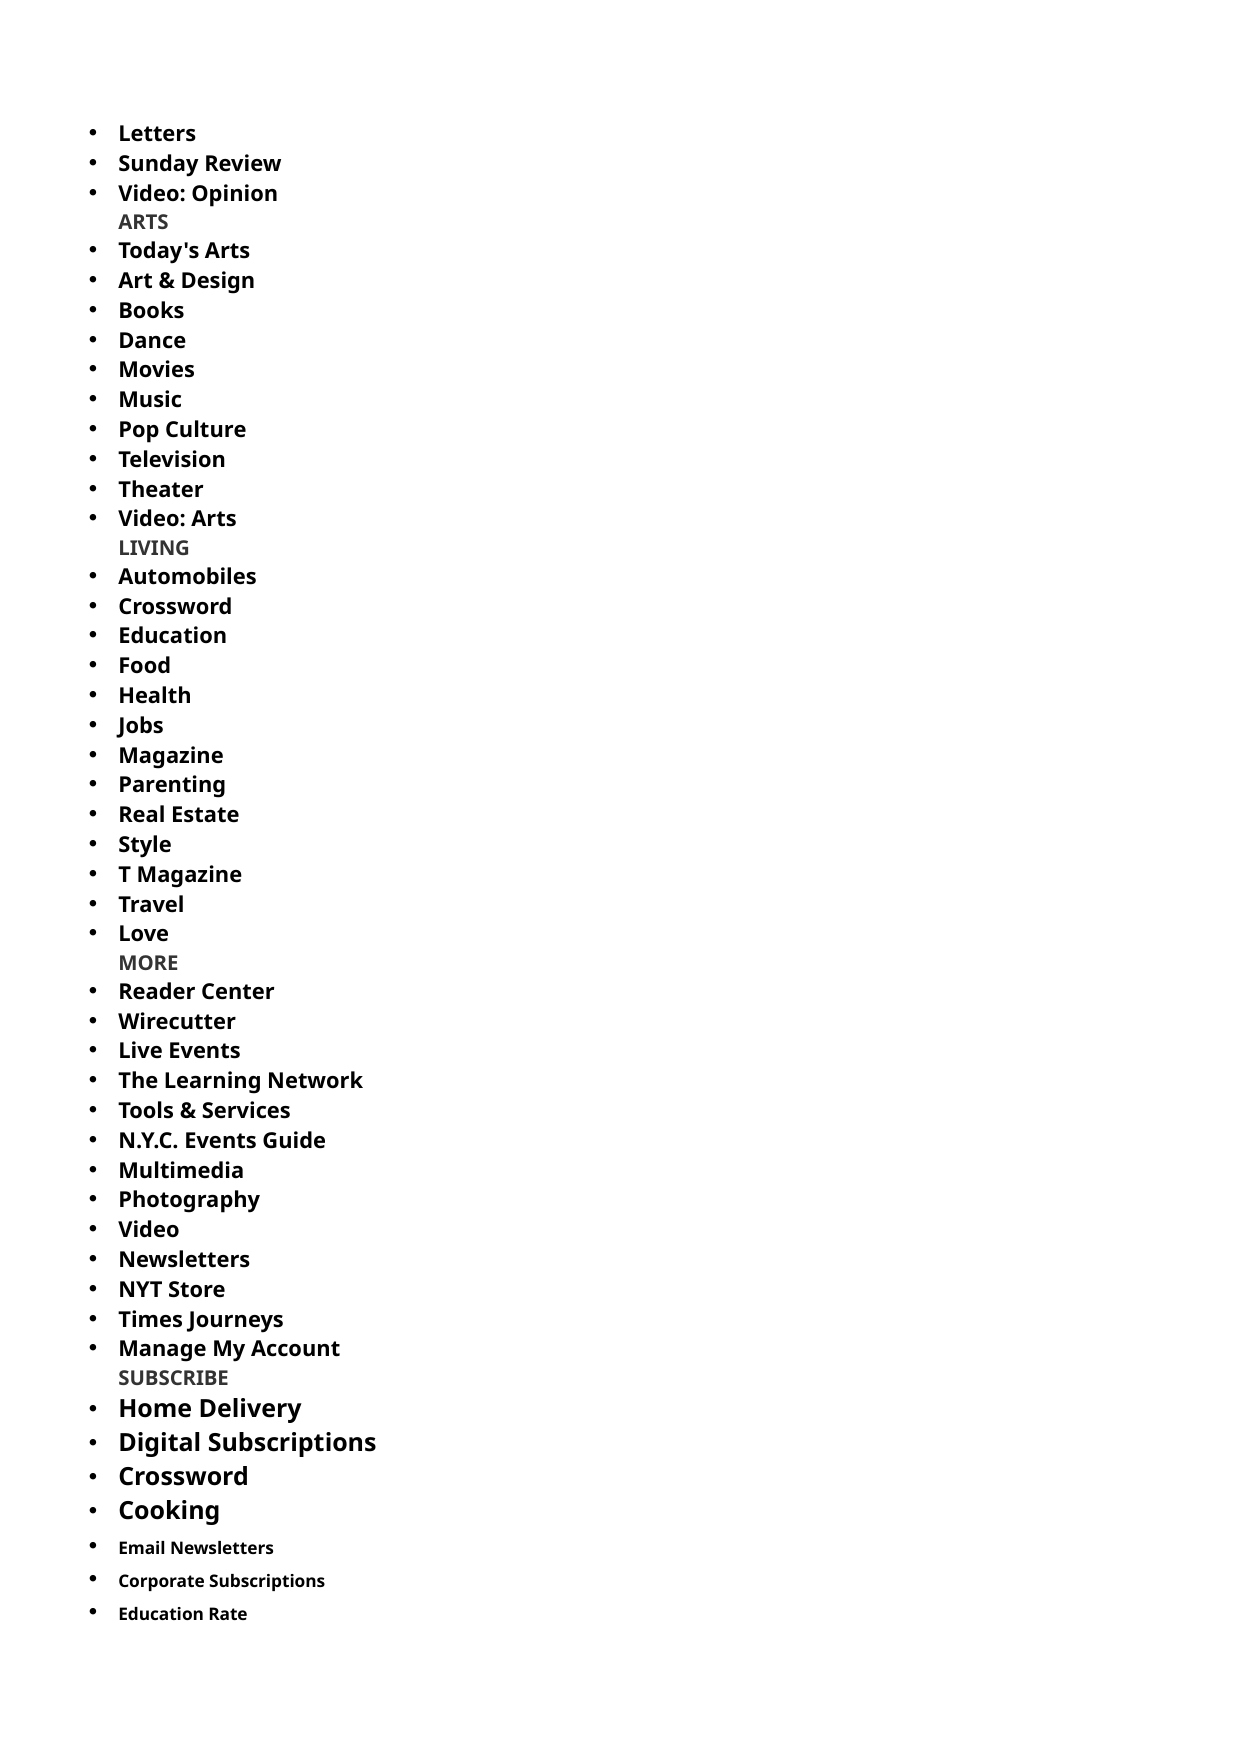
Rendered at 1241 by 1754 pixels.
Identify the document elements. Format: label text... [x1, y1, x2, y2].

list T Magazine [118, 859, 1122, 888]
list NYT Store [118, 1274, 1122, 1303]
list Today's Arts [118, 235, 1122, 265]
list Multimedia [118, 1154, 1122, 1184]
list The Learning Network [118, 1065, 1122, 1095]
subtitle LIVING [118, 533, 1122, 561]
list Newsletters [118, 1244, 1122, 1274]
list Email Newsletters [118, 1527, 1122, 1560]
list Education [118, 620, 1122, 650]
list Theater [118, 473, 1122, 503]
list Crossword [118, 1459, 1122, 1493]
list Pop Culture [118, 414, 1122, 444]
list Home Delivery [118, 1391, 1122, 1425]
list Letters [118, 118, 1122, 148]
list Video: Arts [118, 503, 1122, 533]
list Wirecutter [118, 1006, 1122, 1035]
list Love [118, 918, 1122, 948]
list Sunday Review [118, 148, 1122, 178]
list Times Journeys [118, 1303, 1122, 1333]
list Dance [118, 324, 1122, 354]
list Television [118, 444, 1122, 473]
list Magazine [118, 739, 1122, 769]
list Manage My Account [118, 1333, 1122, 1363]
list Live Events [118, 1035, 1122, 1065]
list Reader Center [118, 976, 1122, 1006]
list Automobiles [118, 561, 1122, 591]
list Travel [118, 888, 1122, 918]
list Real Estate [118, 799, 1122, 829]
subtitle SUBSCRIBE [118, 1363, 1122, 1391]
list Cooking [118, 1493, 1122, 1527]
list Movies [118, 354, 1122, 384]
list Video [118, 1214, 1122, 1244]
list Books [118, 295, 1122, 324]
list Video: Opinion [118, 178, 1122, 207]
list Education Rate [118, 1593, 1122, 1626]
list Food [118, 650, 1122, 680]
list Parenting [118, 769, 1122, 799]
list Art & Design [118, 265, 1122, 295]
subtitle MORE [118, 948, 1122, 976]
list Digital Subscriptions [118, 1425, 1122, 1459]
list Health [118, 680, 1122, 710]
list Music [118, 384, 1122, 414]
list Style [118, 829, 1122, 859]
list N.Y.C. Events Guide [118, 1125, 1122, 1154]
list Tools & Services [118, 1095, 1122, 1125]
list Jobs [118, 710, 1122, 739]
list Photography [118, 1184, 1122, 1214]
subtitle ARTS [118, 207, 1122, 235]
list Crossword [118, 591, 1122, 620]
list Corporate Subscriptions [118, 1560, 1122, 1593]
